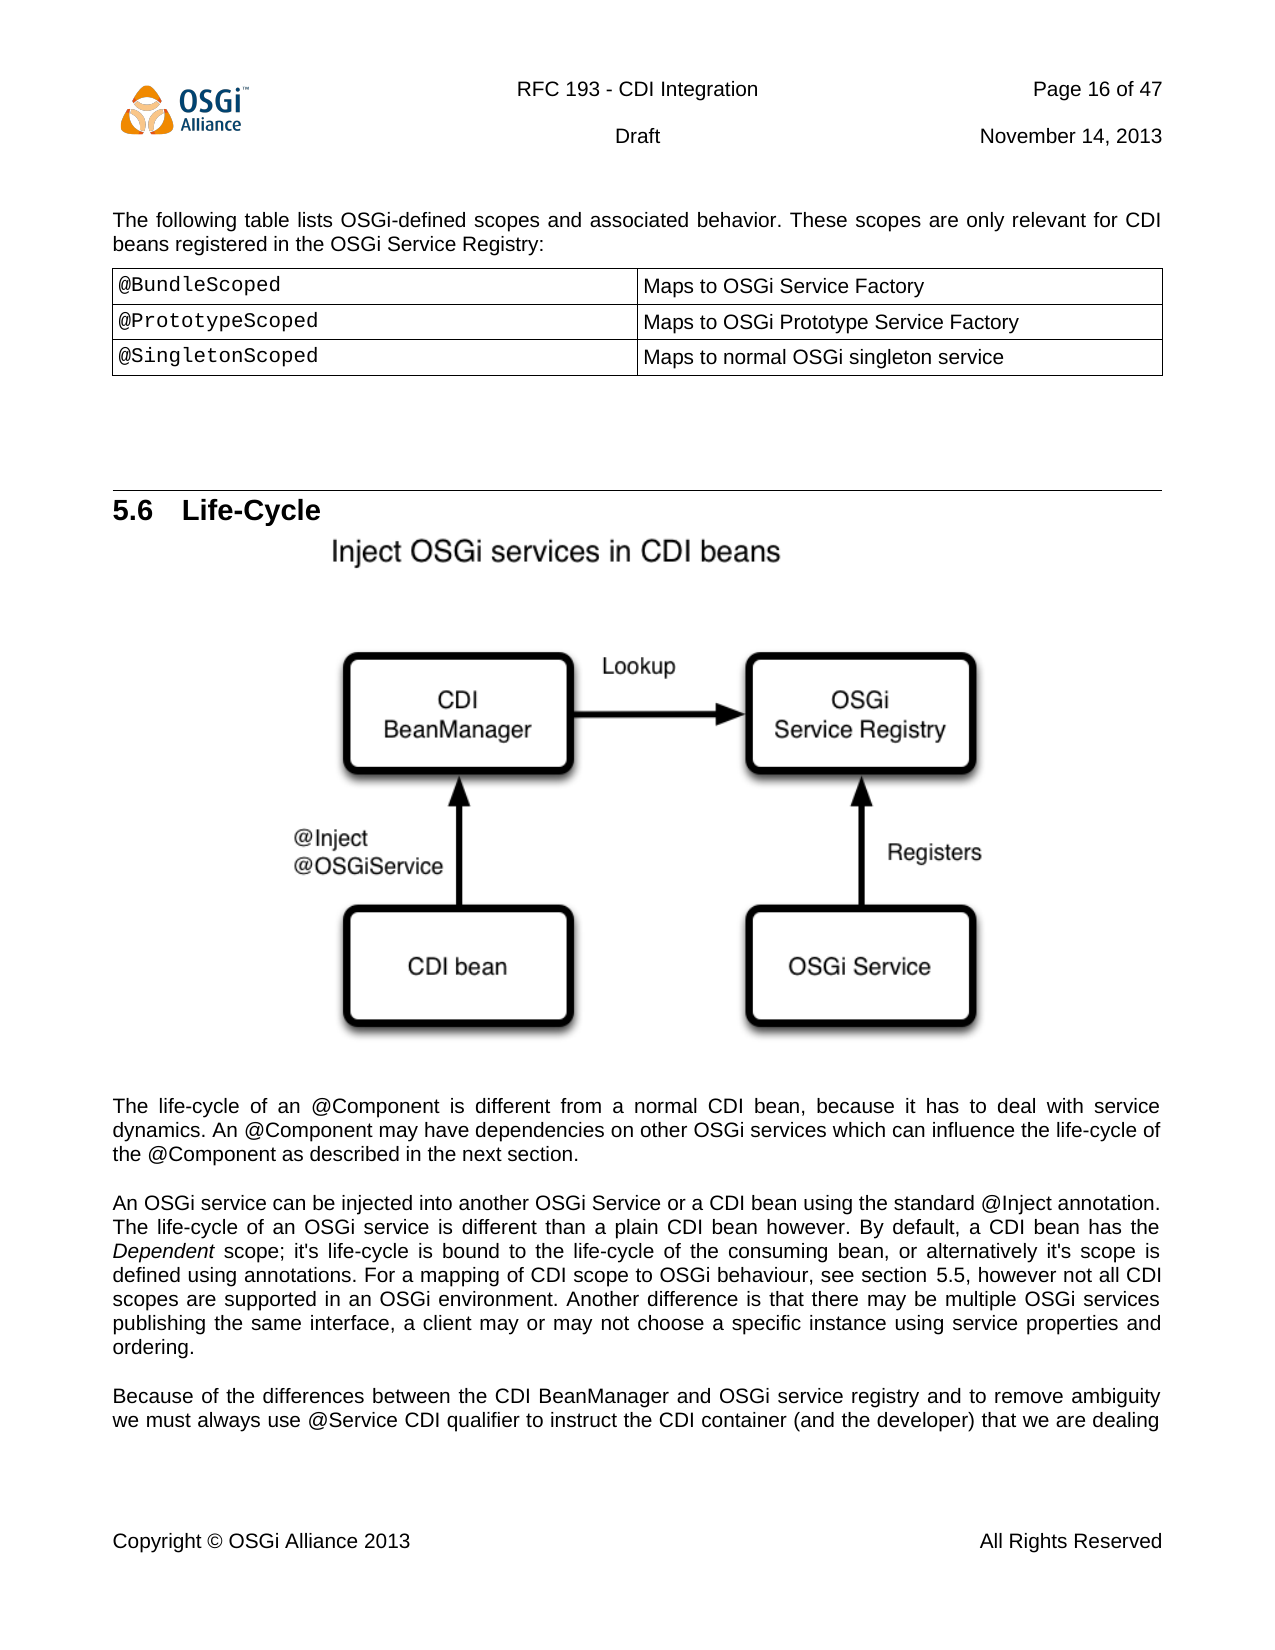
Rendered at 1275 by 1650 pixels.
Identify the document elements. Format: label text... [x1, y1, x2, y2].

table_header @BundleScoped [113, 269, 637, 304]
text The following table lists OSGi-defined scopes and associated behavior. These scopes are only relevant for CDI beans registered in the OSGi Service Registry: [112, 208, 1162, 256]
picture [113, 78, 257, 142]
text The life-cycle of an @Component is different from a normal CDI bean, because it has to deal with service dynamics. An @Component may have dependencies on other OSGi services which can influence the life-cycle of the @Component as described in the next section. [112, 1094, 1162, 1166]
subtitle Life-Cycle [112, 491, 1162, 526]
table_cell @PrototypeScoped [113, 305, 637, 339]
picture [286, 526, 989, 1045]
table_cell @SingletonScoped [113, 340, 637, 375]
table_cell Maps to OSGi Prototype Service Factory [638, 305, 1162, 339]
text An OSGi service can be injected into another OSGi Service or a CDI bean using the standard @Inject annotation. The life-cycle of an OSGi service is different than a plain CDI bean however. By default, a CDI bean has the Dependent scope; it's life-cycle is bound to the life-cycle of the consuming bean, or alternatively it's scope is defined using annotations. For a mapping of CDI scope to OSGi behaviour, see section 5.5, however not all CDI scopes are supported in an OSGi environment. Another difference is that there may be multiple OSGi services publishing the same interface, a client may or may not choose a specific instance using service properties and ordering. [112, 1191, 1162, 1358]
table_cell Maps to normal OSGi singleton service [638, 340, 1162, 375]
table_header Maps to OSGi Service Factory [638, 269, 1162, 304]
text Because of the differences between the CDI BeanManager and OSGi service registry and to remove ambiguity we must always use @Service CDI qualifier to instruct the CDI container (and the developer) that we are dealing [112, 1383, 1162, 1431]
